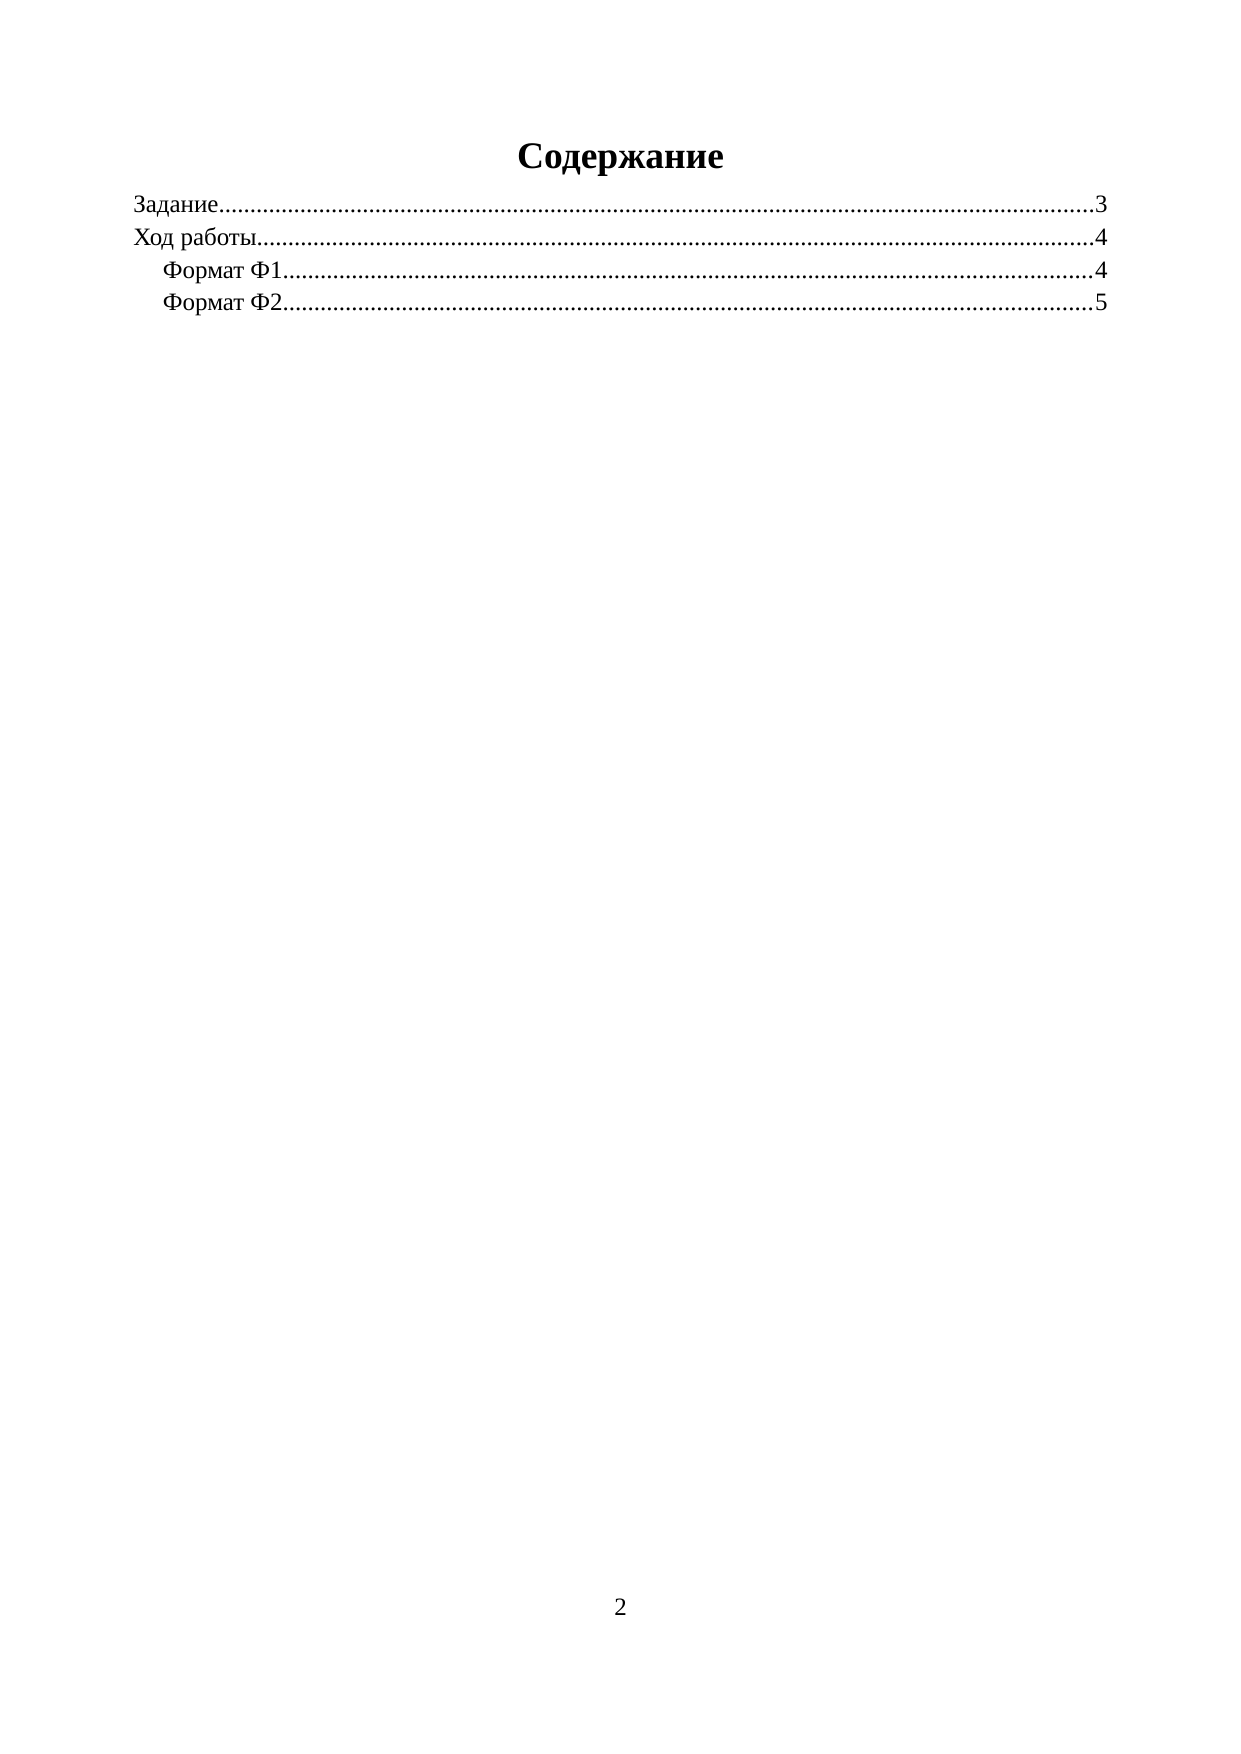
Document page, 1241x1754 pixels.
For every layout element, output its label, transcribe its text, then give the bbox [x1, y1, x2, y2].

text Формат Ф1 4 [163, 255, 1107, 284]
text Формат Ф2 5 [163, 287, 1107, 316]
text Задание 3 [133, 189, 1107, 217]
text Ход работы 4 [133, 222, 1107, 251]
text Содержание [133, 133, 1107, 176]
